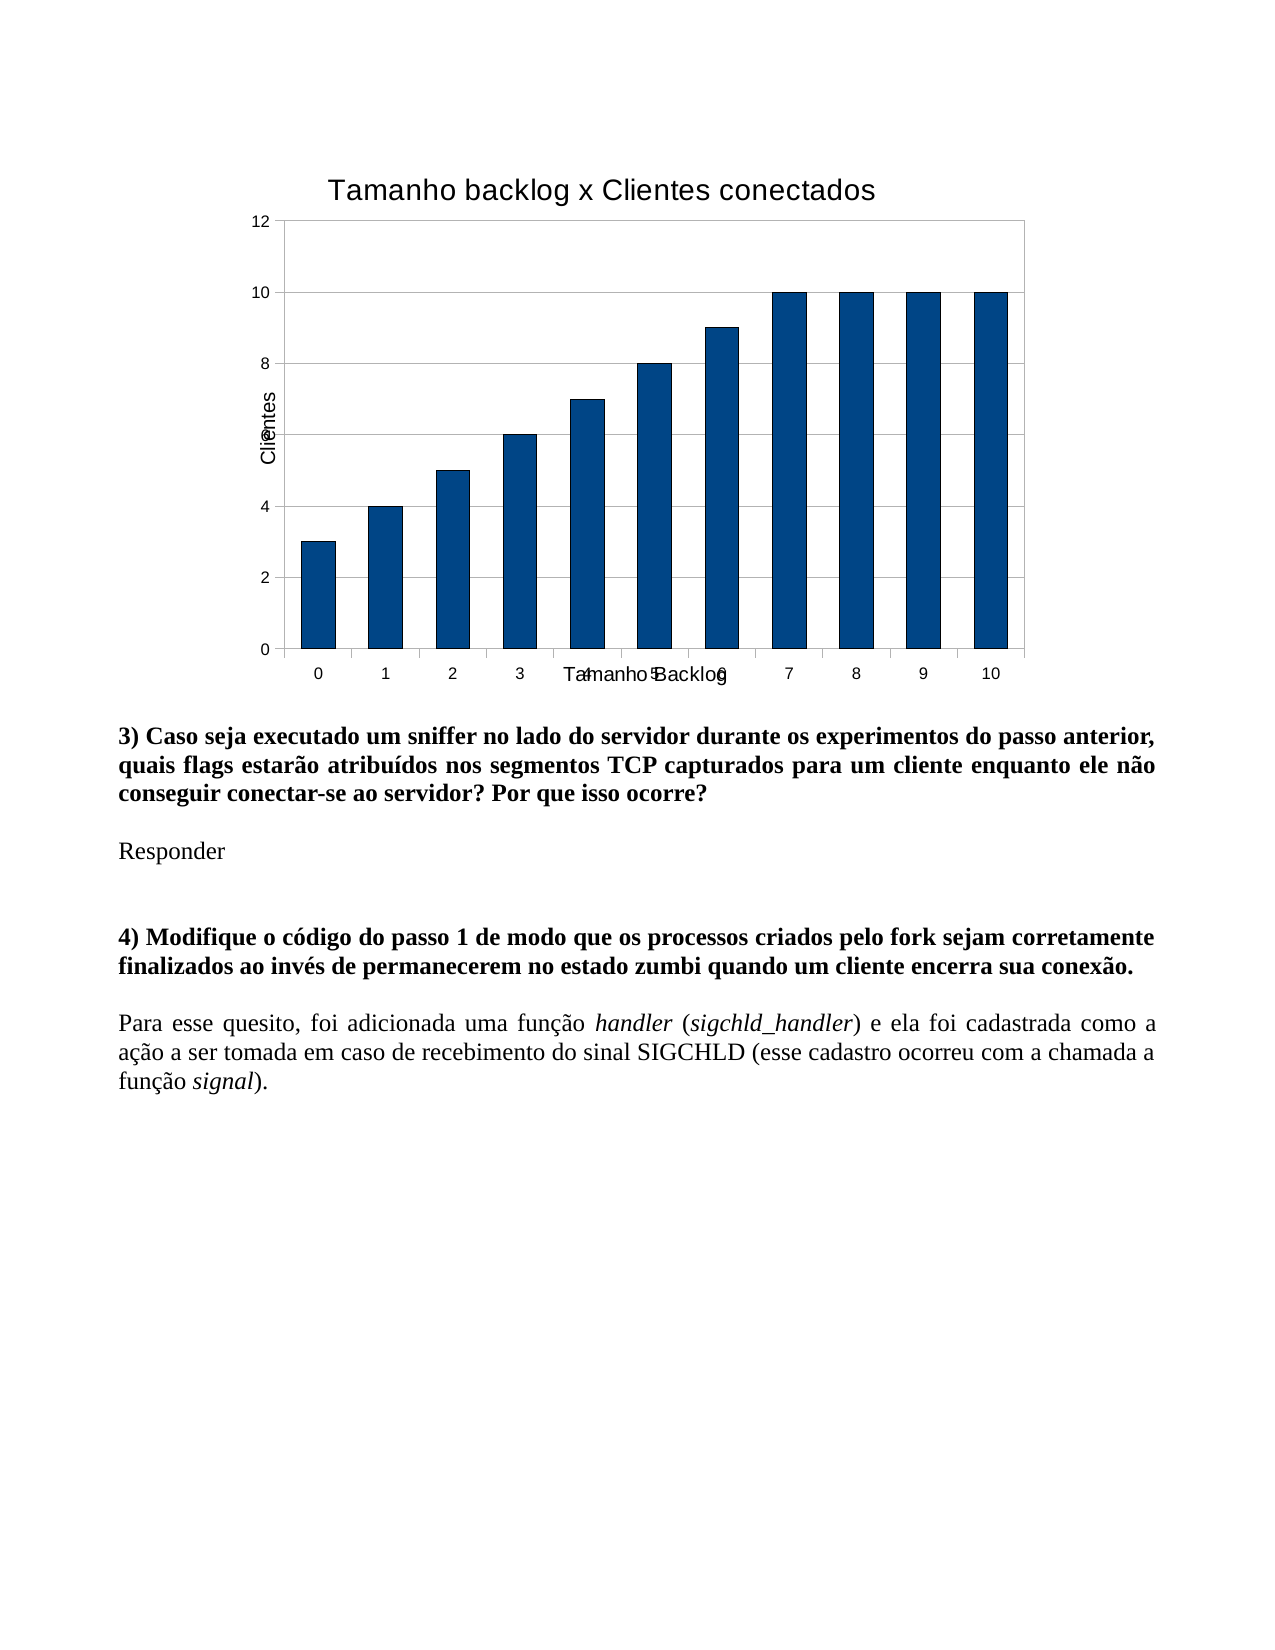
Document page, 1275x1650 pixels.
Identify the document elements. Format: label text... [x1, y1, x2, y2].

text Para esse quesito, foi adicionada uma função handler (sigchld_handler) e ela foi cadastrada como a ação a ser tomada em caso de recebimento do sinal SIGCHLD (esse cadastro ocorreu com a chamada a função signal). [118, 1008, 1157, 1095]
text 3) Caso seja executado um sniffer no lado do servidor durante os experimentos do passo anterior, quais flags estarão atribuídos nos segmentos TCP capturados para um cliente enquanto ele não conseguir conectar-se ao servidor? Por que isso ocorre? [118, 721, 1157, 807]
text 4) Modifique o código do passo 1 de modo que os processos criados pelo fork sejam corretamente finalizados ao invés de permanecerem no estado zumbi quando um cliente encerra sua conexão. [118, 922, 1157, 980]
text Responder [118, 836, 1157, 865]
